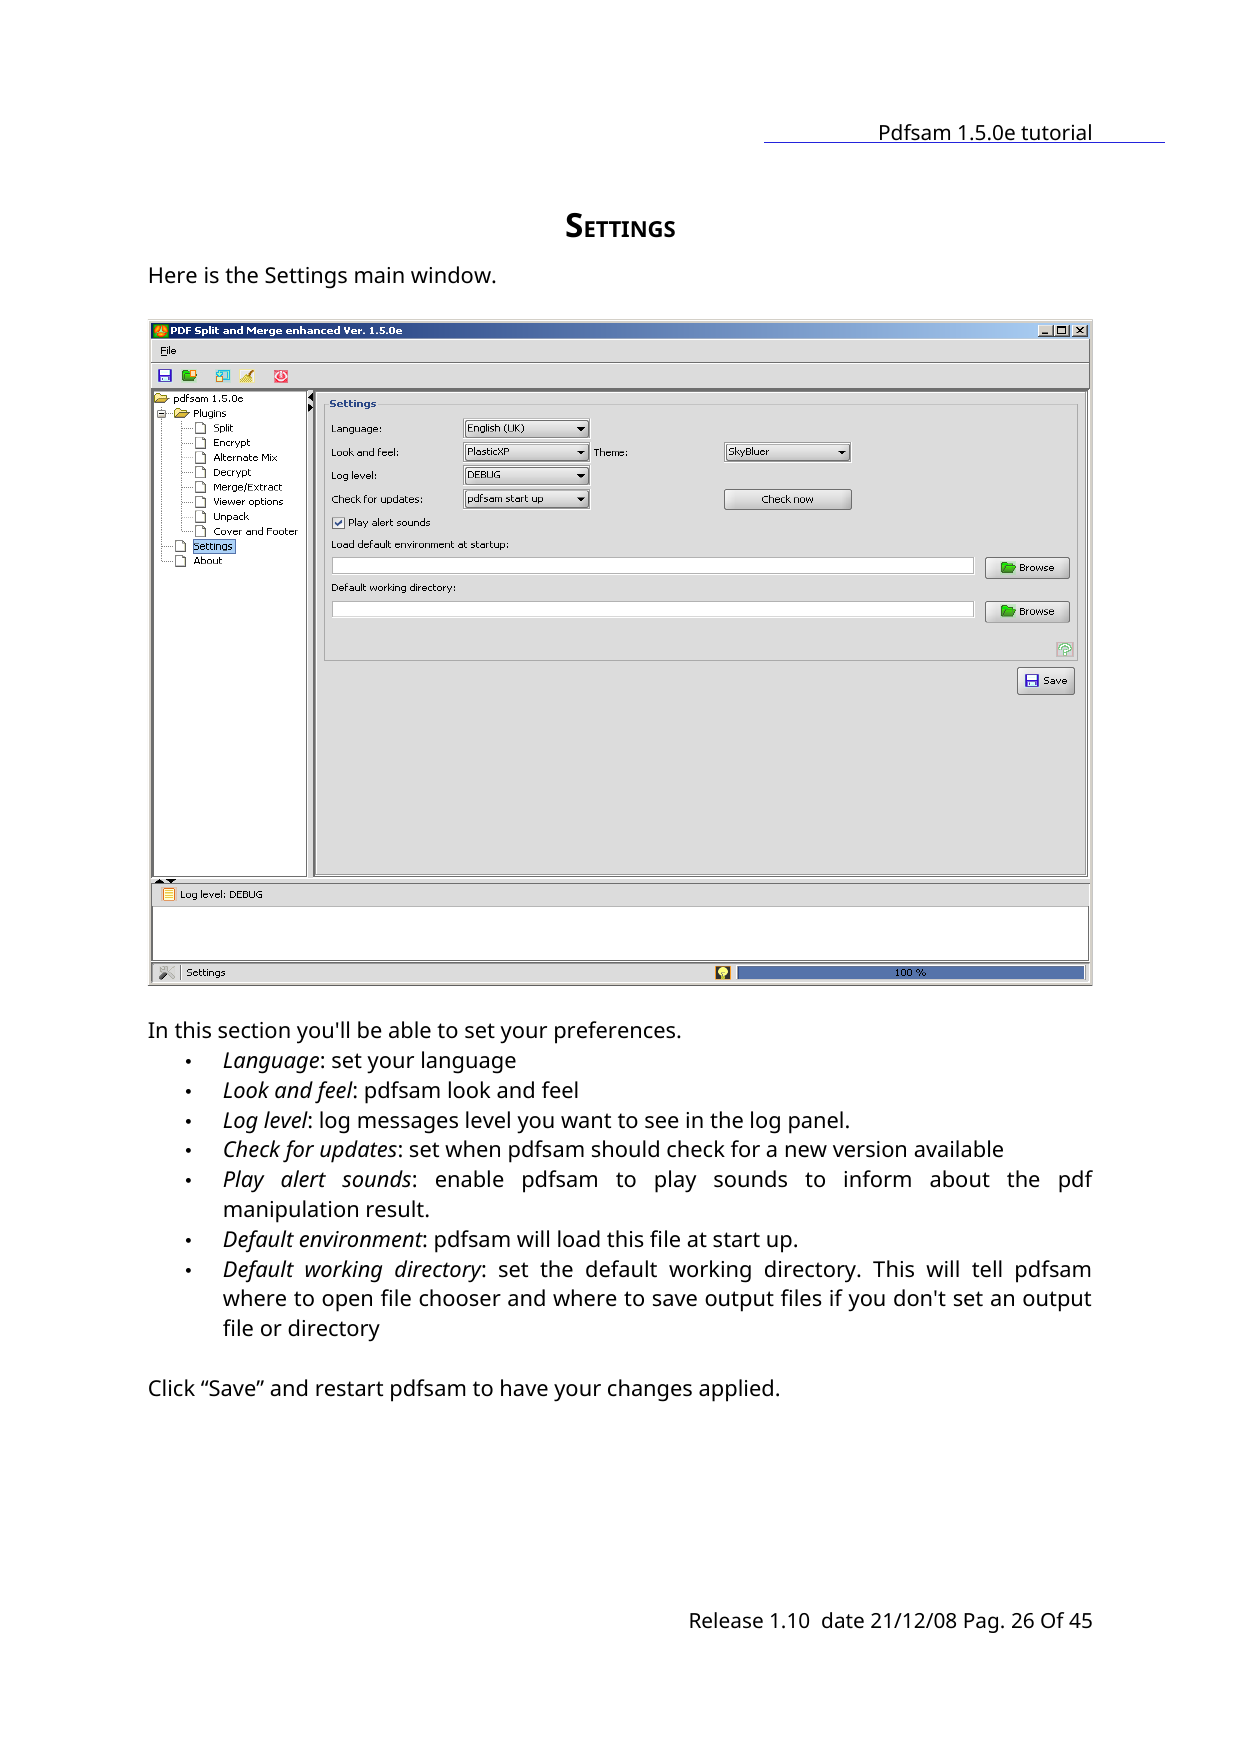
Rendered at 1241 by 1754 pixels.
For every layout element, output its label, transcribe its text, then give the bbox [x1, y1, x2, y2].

list Default environment: pdfsam will load this file at start up. [185, 1224, 1093, 1254]
list Check for updates: set when pdfsam should check for a new version available [185, 1134, 1093, 1164]
list Default working directory: set the default working directory. This will tell pdfsam where to open file chooser and where to save output files if you don't set an output file or directory [185, 1254, 1093, 1343]
picture [147, 319, 1093, 986]
text Here is the Settings main window. [148, 260, 1093, 290]
text In this section you'll be able to set your preferences. [148, 1015, 1093, 1045]
list Look and feel: pdfsam look and feel [185, 1075, 1093, 1105]
text Click “Save” and restart pdfsam to have your changes applied. [148, 1373, 1093, 1403]
list Log level: log messages level you want to see in the log panel. [185, 1105, 1093, 1134]
list Play alert sounds: enable pdfsam to play sounds to inform about the pdf manipulation result. [185, 1164, 1093, 1224]
text Settings [148, 202, 1093, 247]
list Language: set your language [185, 1045, 1093, 1075]
